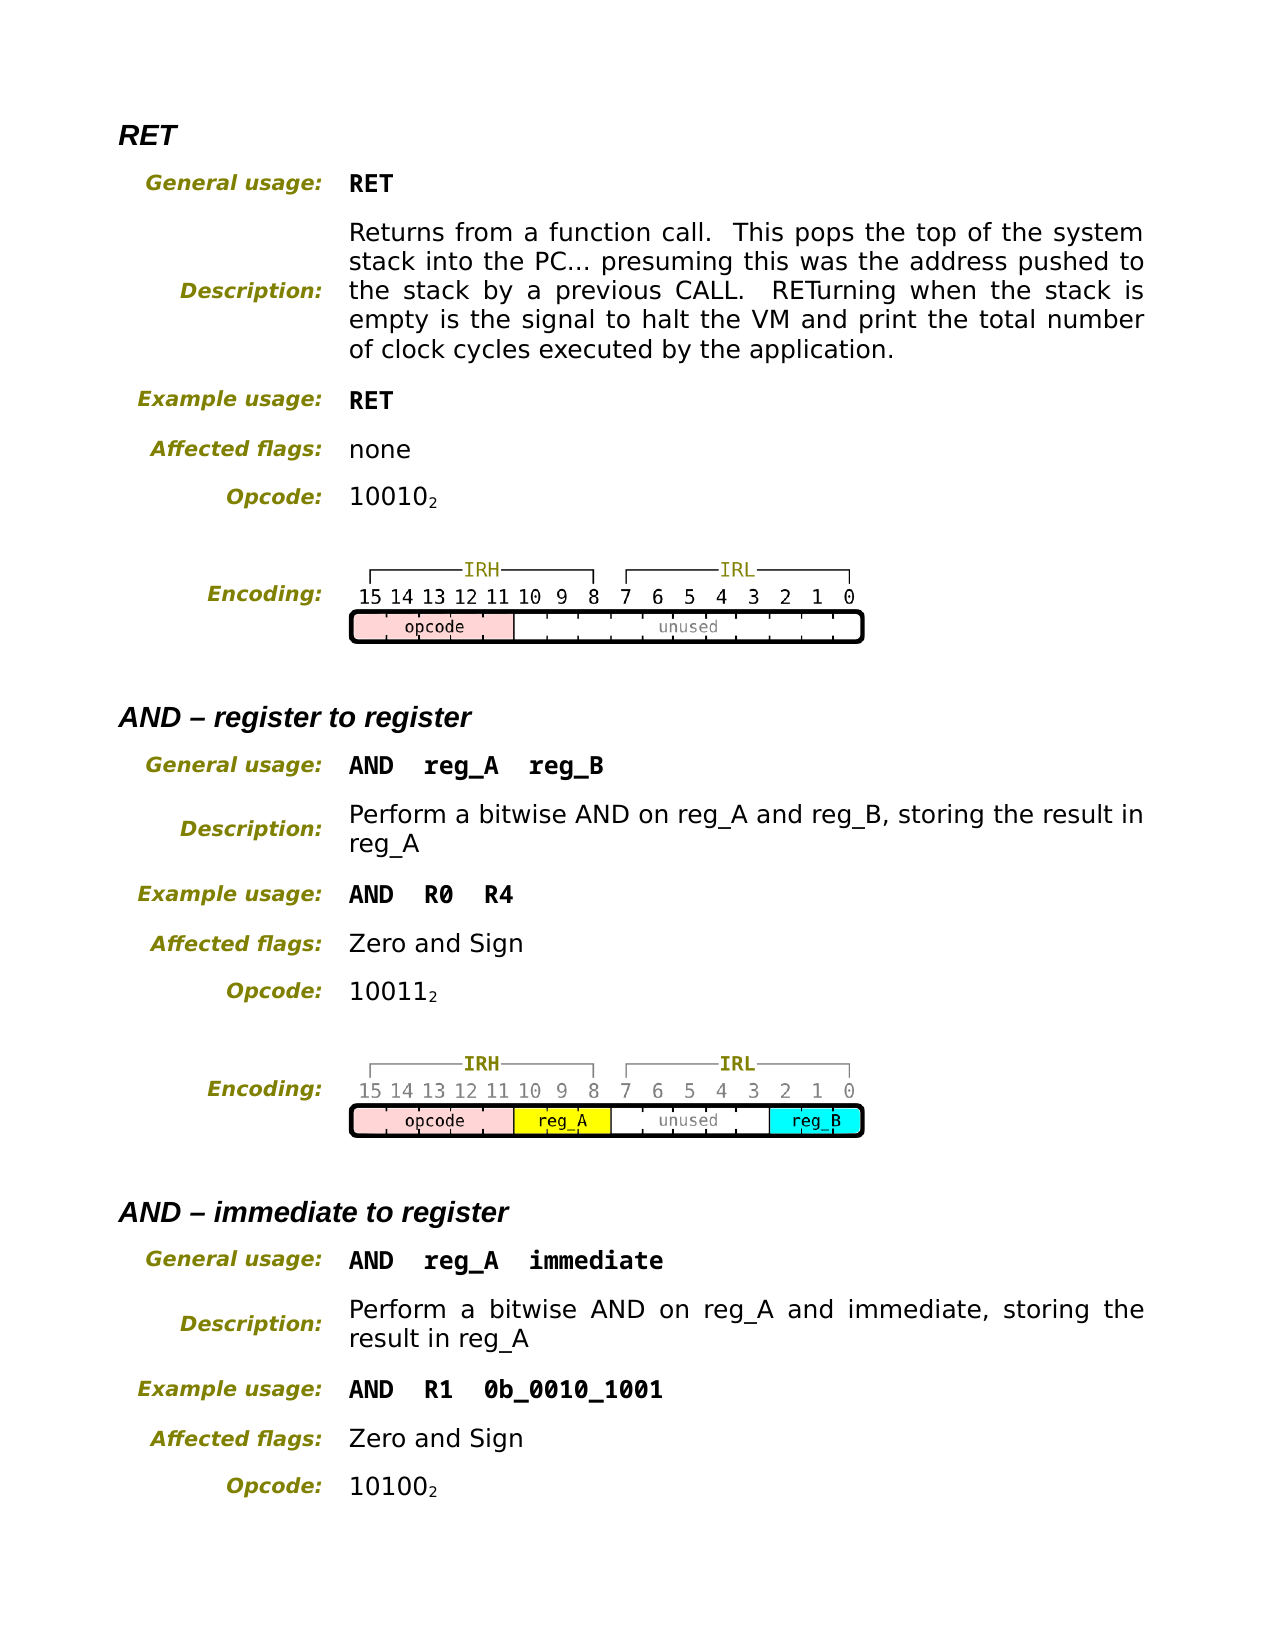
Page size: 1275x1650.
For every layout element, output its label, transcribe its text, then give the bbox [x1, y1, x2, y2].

subtitle RET [118, 118, 1157, 152]
picture [348, 560, 865, 644]
table_cell 100102 [337, 481, 1157, 529]
table_cell Example usage: [118, 876, 337, 928]
table_cell 101002 [337, 1470, 1157, 1518]
table_cell Description: [118, 799, 337, 876]
table_cell Returns from a function call. This pops the top of the system stack into the PC... presuming this was the address pushed to the stack by a previous CALL. RETurning when the stack is empty is the signal to halt the VM and print the total number of clock cycles executed by the application. [337, 217, 1157, 381]
table_cell [337, 529, 1157, 675]
table_cell Encoding: [118, 529, 337, 675]
picture [348, 1054, 865, 1138]
table_header General usage: [118, 1241, 337, 1293]
table_cell AND R0 R4 [337, 876, 1157, 928]
subtitle AND – register to register [118, 700, 1157, 734]
table_cell Affected flags: [118, 928, 337, 976]
table_header AND reg_A reg_B [337, 746, 1157, 799]
table_cell Opcode: [118, 976, 337, 1023]
table_cell none [337, 434, 1157, 481]
table_cell Opcode: [118, 481, 337, 529]
table_header AND reg_A immediate [337, 1241, 1157, 1293]
table_cell AND R1 0b_0010_1001 [337, 1370, 1157, 1423]
table_cell RET [337, 381, 1157, 433]
table_cell 100112 [337, 976, 1157, 1023]
table_cell Perform a bitwise AND on reg_A and reg_B, storing the result in reg_A [337, 799, 1157, 876]
table_cell Perform a bitwise AND on reg_A and immediate, storing the result in reg_A [337, 1294, 1157, 1370]
table_cell Zero and Sign [337, 928, 1157, 976]
table_cell Description: [118, 217, 337, 381]
table_header RET [337, 164, 1157, 217]
table_cell Affected flags: [118, 434, 337, 481]
table_cell Example usage: [118, 381, 337, 433]
table_header General usage: [118, 746, 337, 799]
subtitle AND – immediate to register [118, 1195, 1157, 1228]
table_cell Description: [118, 1294, 337, 1370]
table_cell Example usage: [118, 1370, 337, 1423]
table_cell [337, 1023, 1157, 1170]
table_cell Zero and Sign [337, 1423, 1157, 1470]
table_cell Encoding: [118, 1023, 337, 1170]
table_cell Affected flags: [118, 1423, 337, 1470]
table_cell Opcode: [118, 1470, 337, 1518]
table_header General usage: [118, 164, 337, 217]
